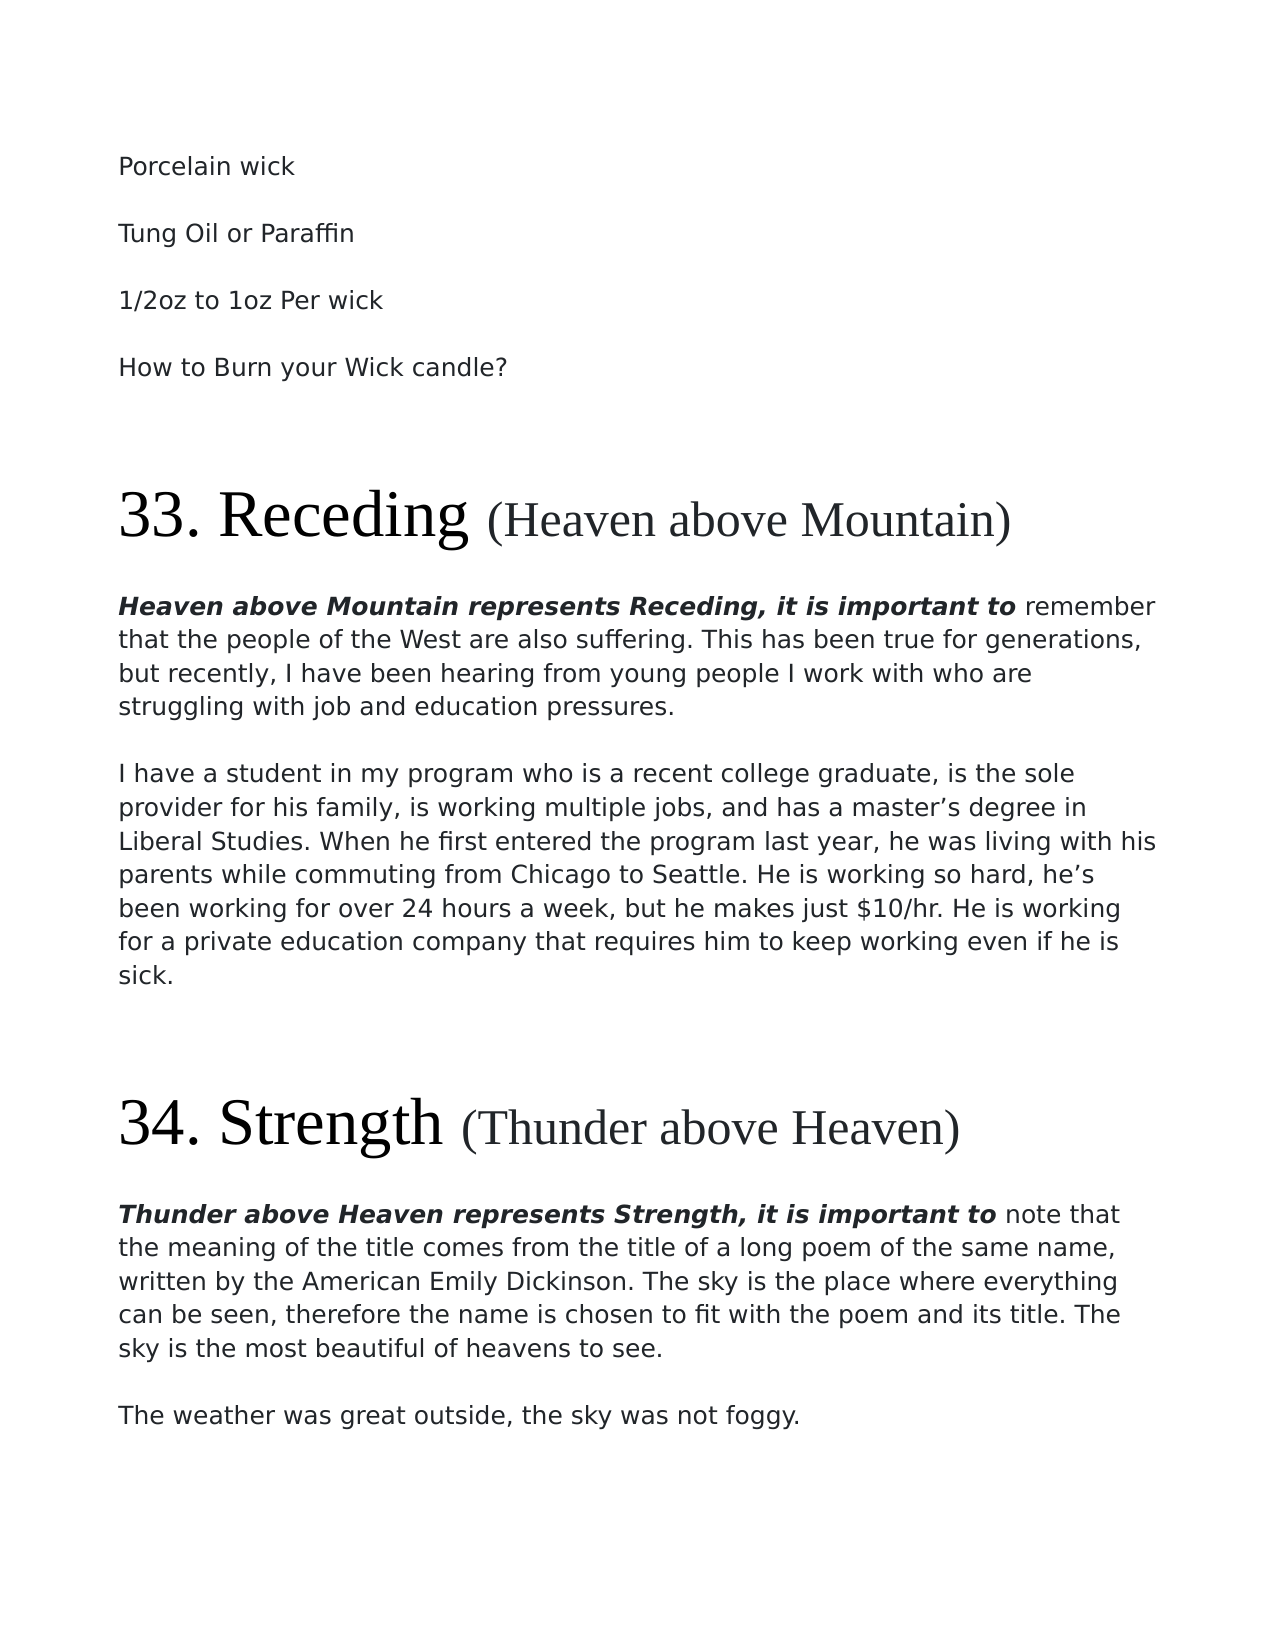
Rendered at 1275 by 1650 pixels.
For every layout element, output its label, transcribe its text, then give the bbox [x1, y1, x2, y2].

text I have a student in my program who is a recent college graduate, is the sole provider for his family, is working multiple jobs, and has a master’s degree in Liberal Studies. When he first entered the program last year, he was living with his parents while commuting from Chicago to Seattle. He is working so hard, he’s been working for over 24 hours a week, but he makes just $10/hr. He is working for a private education company that requires him to keep working even if he is sick. [118, 759, 1157, 990]
text The weather was great outside, the sky was not foggy. [118, 1401, 1157, 1430]
text Heaven above Mountain represents Receding, it is important to remember that the people of the West are also suffering. This has been true for generations, but recently, I have been hearing from young people I work with who are struggling with job and education pressures. [118, 592, 1157, 722]
text 34. Strength (Thunder above Heaven) [118, 1082, 1157, 1159]
text 33. Receding (Heaven above Mountain) [118, 474, 1157, 551]
text Thunder above Heaven represents Strength, it is important to note that the meaning of the title comes from the title of a long poem of the same name, written by the American Emily Dickinson. The sky is the place where everything can be seen, therefore the name is chosen to fit with the poem and its title. The sky is the most beautiful of heavens to see. [118, 1200, 1157, 1363]
text 1/2oz to 1oz Per wick [118, 286, 1157, 315]
text How to Burn your Wick candle? [118, 353, 1157, 382]
text Tung Oil or Paraffin [118, 219, 1157, 248]
text Porcelain wick [118, 152, 1157, 181]
